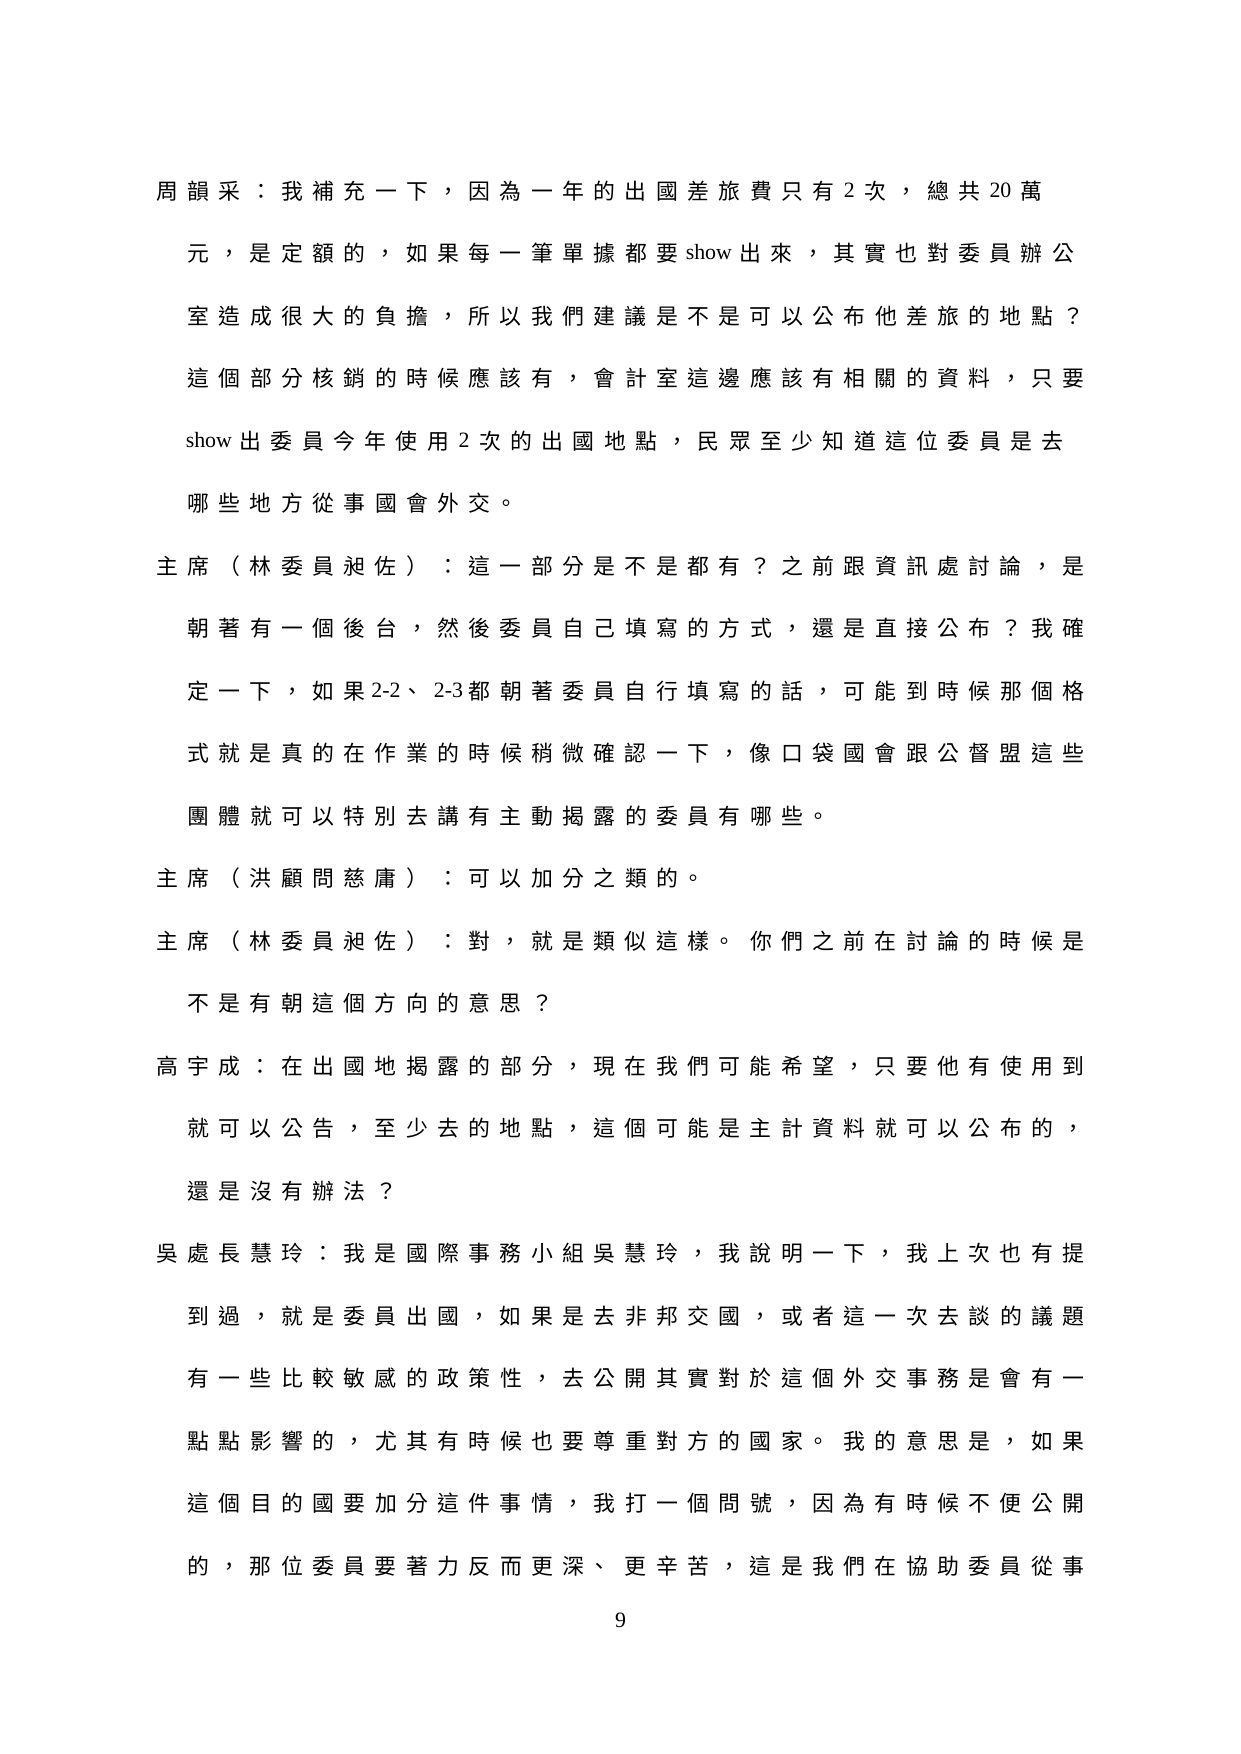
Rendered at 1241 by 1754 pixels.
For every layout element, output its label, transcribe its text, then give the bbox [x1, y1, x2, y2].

text 高宇成：在出國地揭露的部分，現在我們可能希望，只要他有使用到就可以公告，至少去的地點，這個可能是主計資料就可以公布的，還是沒有辦法？ [151, 1033, 1089, 1221]
text 主席（林委員昶佐）：這一部分是不是都有？之前跟資訊處討論，是朝著有一個後台，然後委員自己填寫的方式，還是直接公布？我確定一下，如果2-2、2-3都朝著委員自行填寫的話，可能到時候那個格式就是真的在作業的時候稍微確認一下，像口袋國會跟公督盟這些團體就可以特別去講有主動揭露的委員有哪些。 [151, 533, 1089, 846]
text 主席（洪顧問慈庸）：可以加分之類的。 [151, 846, 1089, 908]
text 主席（林委員昶佐）：對，就是類似這樣。你們之前在討論的時候是不是有朝這個方向的意思？ [151, 908, 1089, 1033]
text 周韻采：我補充一下，因為一年的出國差旅費只有2次，總共20萬元，是定額的，如果每一筆單據都要show出來，其實也對委員辦公室造成很大的負擔，所以我們建議是不是可以公布他差旅的地點？這個部分核銷的時候應該有，會計室這邊應該有相關的資料，只要show出委員今年使用2次的出國地點，民眾至少知道這位委員是去哪些地方從事國會外交。 [151, 158, 1089, 533]
text 吳處長慧玲：我是國際事務小組吳慧玲，我說明一下，我上次也有提到過，就是委員出國，如果是去非邦交國，或者這一次去談的議題有一些比較敏感的政策性，去公開其實對於這個外交事務是會有一點點影響的，尤其有時候也要尊重對方的國家。我的意思是，如果這個目的國要加分這件事情，我打一個問號，因為有時候不便公開的，那位委員要著力反而更深、更辛苦，這是我們在協助委員從事 [151, 1221, 1089, 1596]
